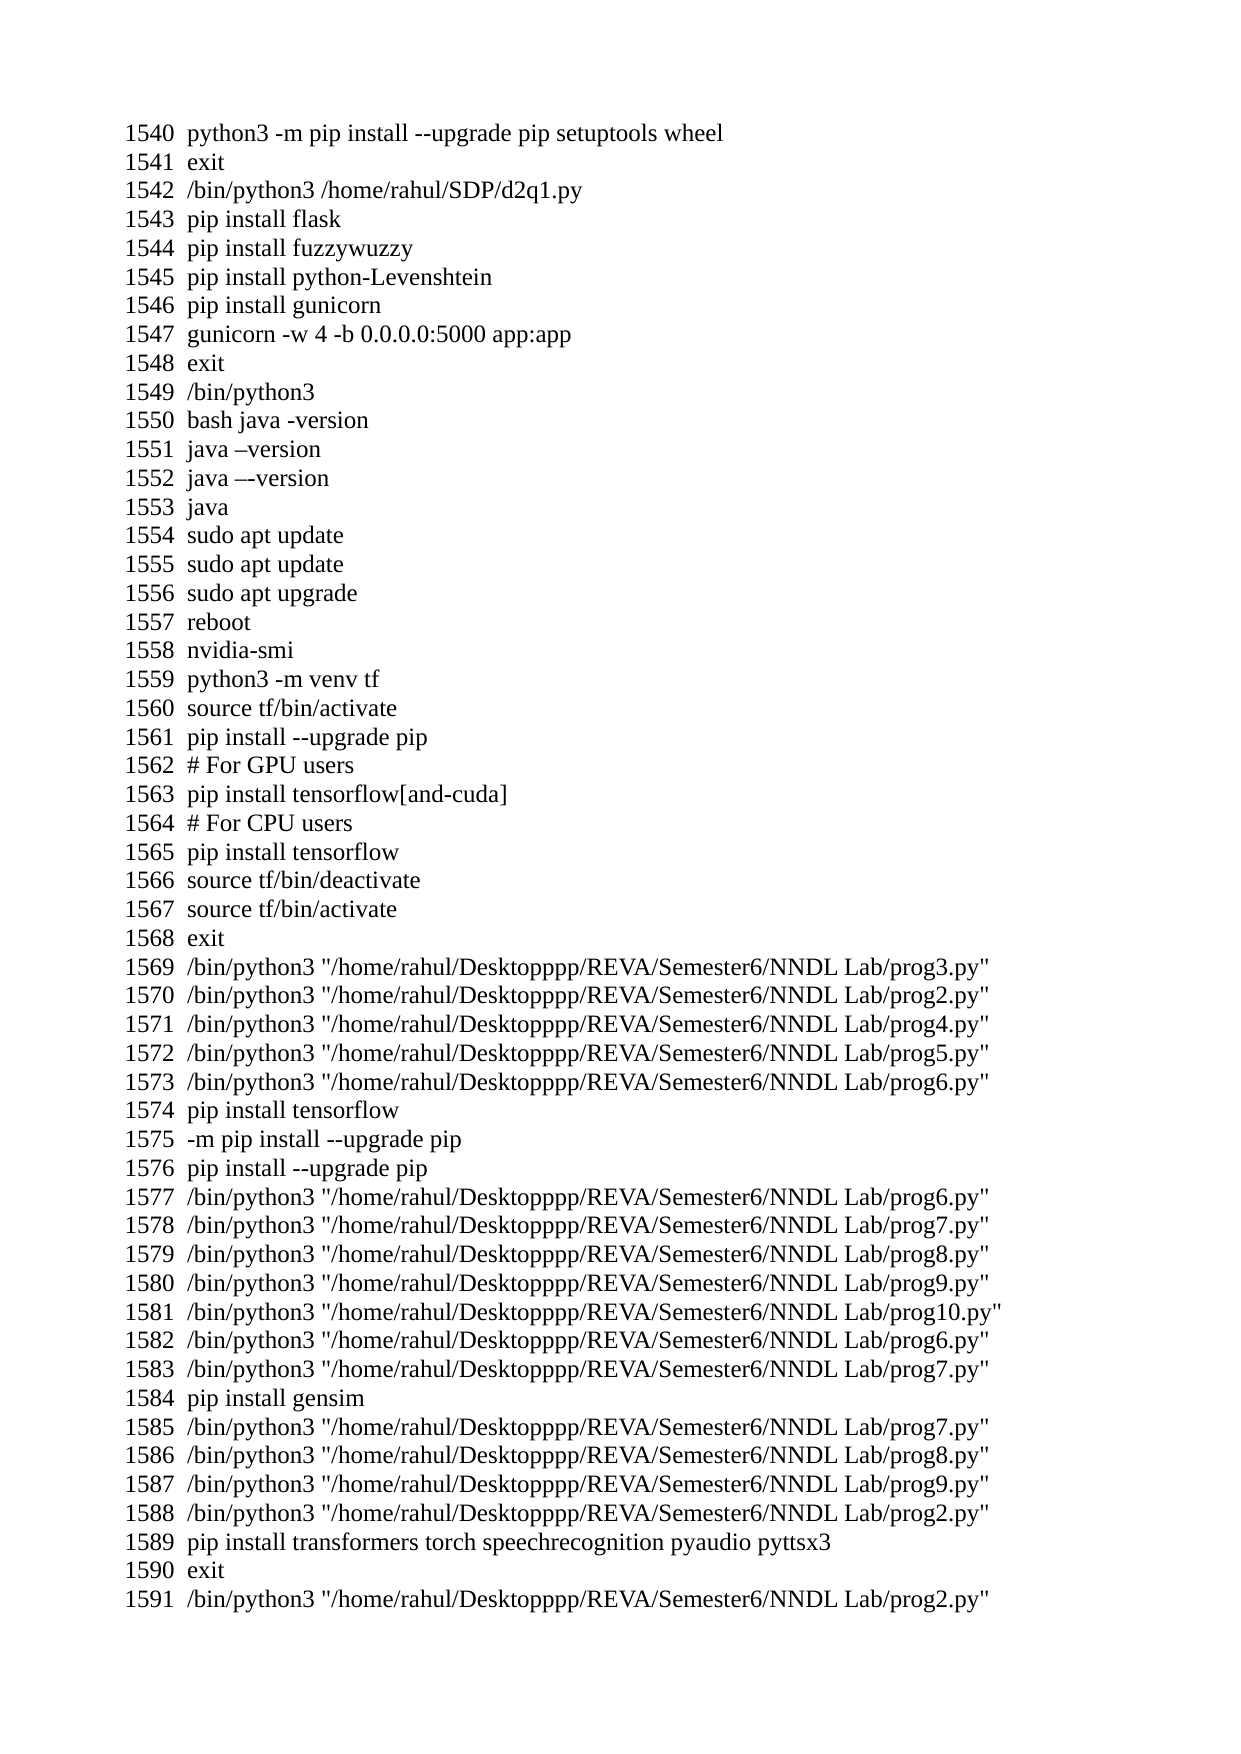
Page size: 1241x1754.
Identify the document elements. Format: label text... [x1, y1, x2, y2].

text 1546 pip install gunicorn [118, 291, 1122, 319]
text 1585 /bin/python3 "/home/rahul/Desktopppp/REVA/Semester6/NNDL Lab/prog7.py" [118, 1412, 1122, 1441]
text 1581 /bin/python3 "/home/rahul/Desktopppp/REVA/Semester6/NNDL Lab/prog10.py" [118, 1297, 1122, 1326]
text 1569 /bin/python3 "/home/rahul/Desktopppp/REVA/Semester6/NNDL Lab/prog3.py" [118, 952, 1122, 981]
text 1559 python3 -m venv tf [118, 664, 1122, 693]
text 1540 python3 -m pip install --upgrade pip setuptools wheel [118, 118, 1122, 147]
text 1576 pip install --upgrade pip [118, 1153, 1122, 1182]
text 1557 reboot [118, 607, 1122, 636]
text 1578 /bin/python3 "/home/rahul/Desktopppp/REVA/Semester6/NNDL Lab/prog7.py" [118, 1211, 1122, 1239]
text 1561 pip install --upgrade pip [118, 722, 1122, 751]
text 1580 /bin/python3 "/home/rahul/Desktopppp/REVA/Semester6/NNDL Lab/prog9.py" [118, 1268, 1122, 1297]
text 1550 bash java -version [118, 406, 1122, 434]
text 1554 sudo apt update [118, 521, 1122, 549]
text 1573 /bin/python3 "/home/rahul/Desktopppp/REVA/Semester6/NNDL Lab/prog6.py" [118, 1067, 1122, 1096]
text 1591 /bin/python3 "/home/rahul/Desktopppp/REVA/Semester6/NNDL Lab/prog2.py" [118, 1584, 1122, 1613]
text 1558 nvidia-smi [118, 636, 1122, 664]
text 1579 /bin/python3 "/home/rahul/Desktopppp/REVA/Semester6/NNDL Lab/prog8.py" [118, 1239, 1122, 1268]
text 1542 /bin/python3 /home/rahul/SDP/d2q1.py [118, 176, 1122, 204]
text 1577 /bin/python3 "/home/rahul/Desktopppp/REVA/Semester6/NNDL Lab/prog6.py" [118, 1182, 1122, 1211]
text 1590 exit [118, 1556, 1122, 1584]
text 1572 /bin/python3 "/home/rahul/Desktopppp/REVA/Semester6/NNDL Lab/prog5.py" [118, 1038, 1122, 1067]
text 1564 # For CPU users [118, 808, 1122, 837]
text 1574 pip install tensorflow [118, 1096, 1122, 1124]
text 1583 /bin/python3 "/home/rahul/Desktopppp/REVA/Semester6/NNDL Lab/prog7.py" [118, 1354, 1122, 1383]
text 1563 pip install tensorflow[and-cuda] [118, 779, 1122, 808]
text 1548 exit [118, 348, 1122, 377]
text 1568 exit [118, 923, 1122, 952]
text 1549 /bin/python3 [118, 377, 1122, 406]
text 1543 pip install flask [118, 204, 1122, 233]
text 1584 pip install gensim [118, 1383, 1122, 1412]
text 1551 java –version [118, 434, 1122, 463]
text 1567 source tf/bin/activate [118, 894, 1122, 923]
text 1575 -m pip install --upgrade pip [118, 1124, 1122, 1153]
text 1560 source tf/bin/activate [118, 693, 1122, 722]
text 1547 gunicorn -w 4 -b 0.0.0.0:5000 app:app [118, 319, 1122, 348]
text 1566 source tf/bin/deactivate [118, 866, 1122, 894]
text 1589 pip install transformers torch speechrecognition pyaudio pyttsx3 [118, 1527, 1122, 1556]
text 1586 /bin/python3 "/home/rahul/Desktopppp/REVA/Semester6/NNDL Lab/prog8.py" [118, 1441, 1122, 1469]
text 1556 sudo apt upgrade [118, 578, 1122, 607]
text 1555 sudo apt update [118, 549, 1122, 578]
text 1570 /bin/python3 "/home/rahul/Desktopppp/REVA/Semester6/NNDL Lab/prog2.py" [118, 981, 1122, 1009]
text 1552 java –-version [118, 463, 1122, 492]
text 1571 /bin/python3 "/home/rahul/Desktopppp/REVA/Semester6/NNDL Lab/prog4.py" [118, 1009, 1122, 1038]
text 1544 pip install fuzzywuzzy [118, 233, 1122, 262]
text 1562 # For GPU users [118, 751, 1122, 779]
text 1541 exit [118, 147, 1122, 176]
text 1582 /bin/python3 "/home/rahul/Desktopppp/REVA/Semester6/NNDL Lab/prog6.py" [118, 1326, 1122, 1354]
text 1588 /bin/python3 "/home/rahul/Desktopppp/REVA/Semester6/NNDL Lab/prog2.py" [118, 1498, 1122, 1527]
text 1553 java [118, 492, 1122, 521]
text 1587 /bin/python3 "/home/rahul/Desktopppp/REVA/Semester6/NNDL Lab/prog9.py" [118, 1469, 1122, 1498]
text 1565 pip install tensorflow [118, 837, 1122, 866]
text 1545 pip install python-Levenshtein [118, 262, 1122, 291]
